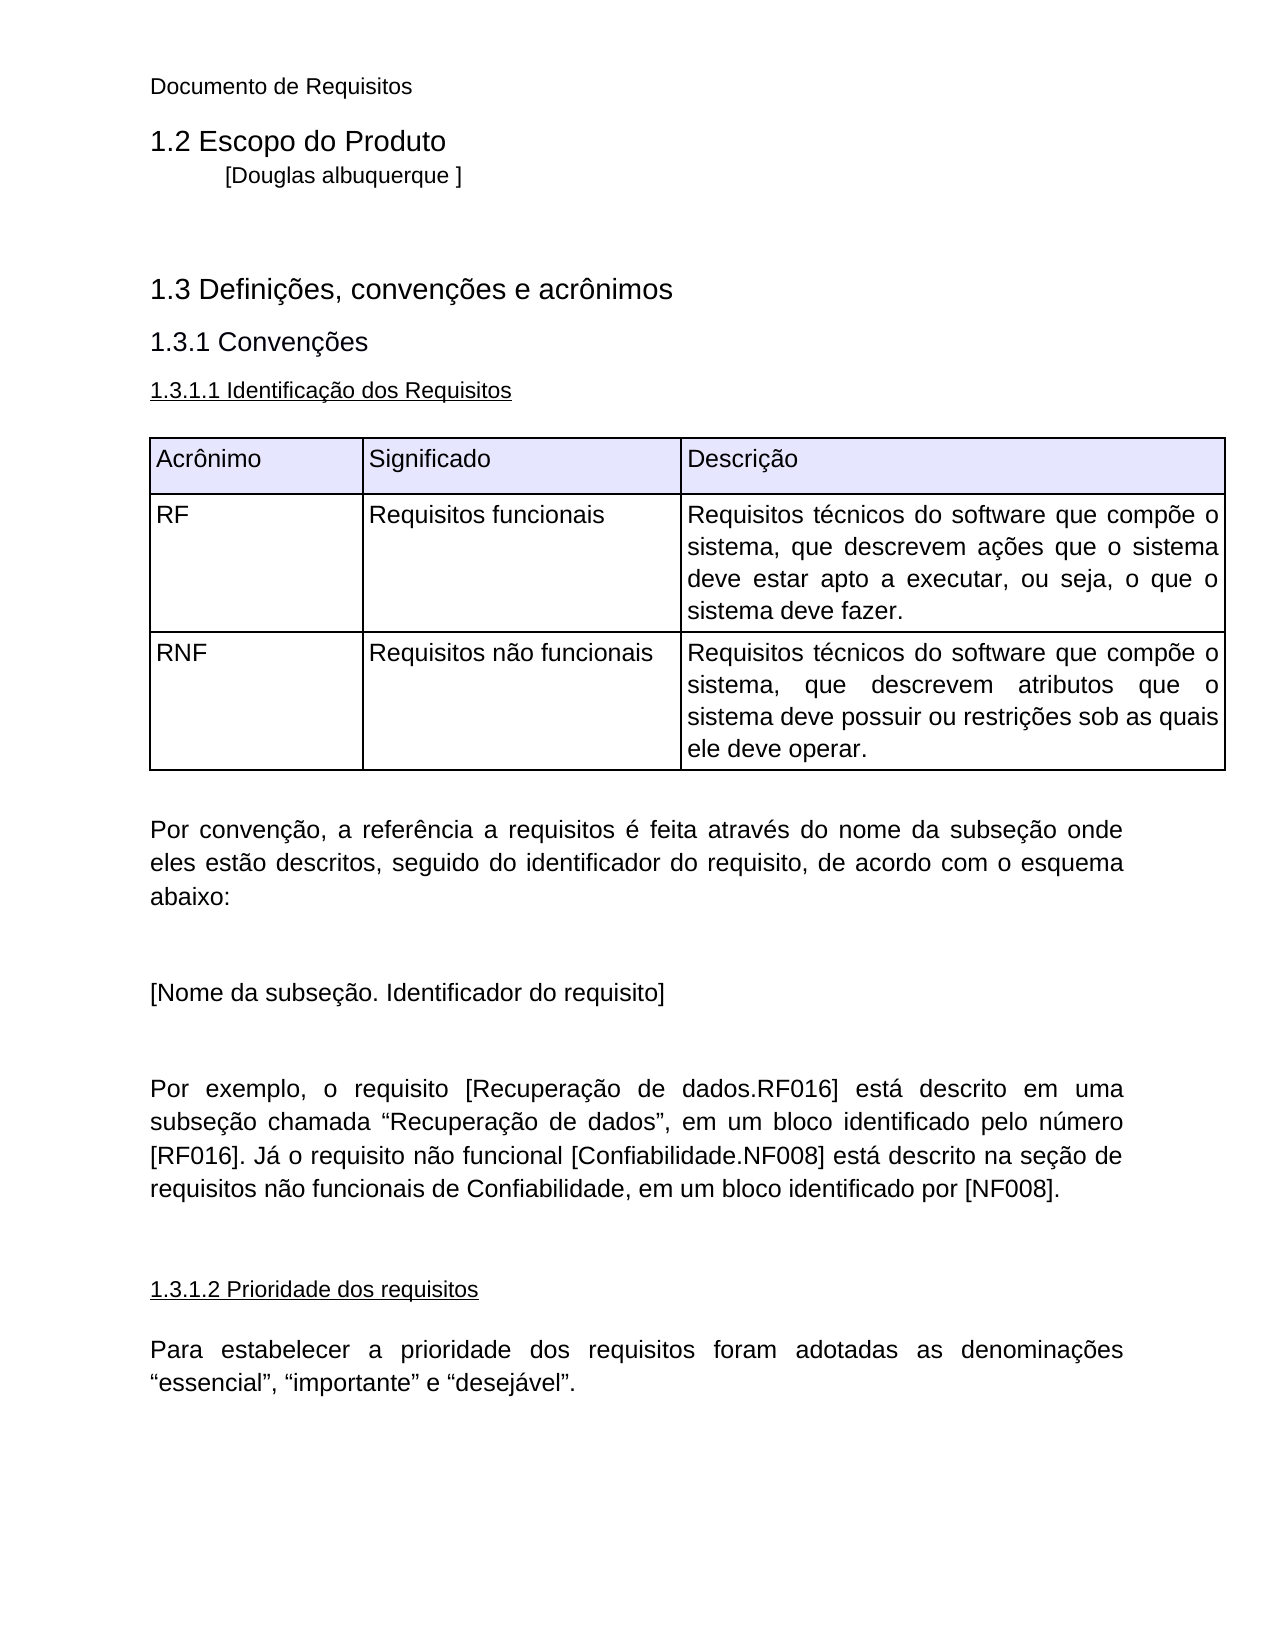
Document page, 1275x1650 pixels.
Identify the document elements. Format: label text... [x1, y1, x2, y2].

subtitle 1.3 Definições, convenções e acrônimos [150, 273, 1125, 305]
table_cell Requisitos funcionais [364, 495, 680, 631]
subtitle 1.3.1 Convenções [150, 327, 1125, 357]
subtitle 1.3.1.2 Prioridade dos requisitos [150, 1277, 1125, 1302]
table_header Descrição [682, 439, 1224, 493]
subtitle 1.2 Escopo do Produto [150, 125, 1125, 158]
text Para estabelecer a prioridade dos requisitos foram adotadas as denominações “essencial”, “importante” e “desejável”. [150, 1335, 1125, 1397]
subtitle 1.3.1.1 Identificação dos Requisitos [150, 378, 1125, 404]
table_header Acrônimo [151, 439, 362, 493]
table_cell Requisitos não funcionais [364, 633, 680, 768]
table_cell Requisitos técnicos do software que compõe o sistema, que descrevem atributos que o sistema deve possuir ou restrições sob as quais ele deve operar. [682, 633, 1224, 768]
text Por convenção, a referência a requisitos é feita através do nome da subseção onde eles estão descritos, seguido do identificador do requisito, de acordo com o esquema abaixo: [150, 816, 1125, 911]
table_cell RNF [151, 633, 362, 768]
table_cell Requisitos técnicos do software que compõe o sistema, que descrevem ações que o sistema deve estar apto a executar, ou seja, o que o sistema deve fazer. [682, 495, 1224, 631]
text Por exemplo, o requisito [Recuperação de dados.RF016] está descrito em uma subseção chamada “Recuperação de dados”, em um bloco identificado pelo número [RF016]. Já o requisito não funcional [Confiabilidade.NF008] está descrito na seção de requisitos não funcionais de Confiabilidade, em um bloco identificado por [NF008]. [150, 1075, 1125, 1203]
text [Douglas albuquerque ] [150, 162, 1125, 188]
text [Nome da subseção. Identificador do requisito] [150, 979, 1125, 1007]
table_header Significado [364, 439, 680, 493]
table_cell RF [151, 495, 362, 631]
